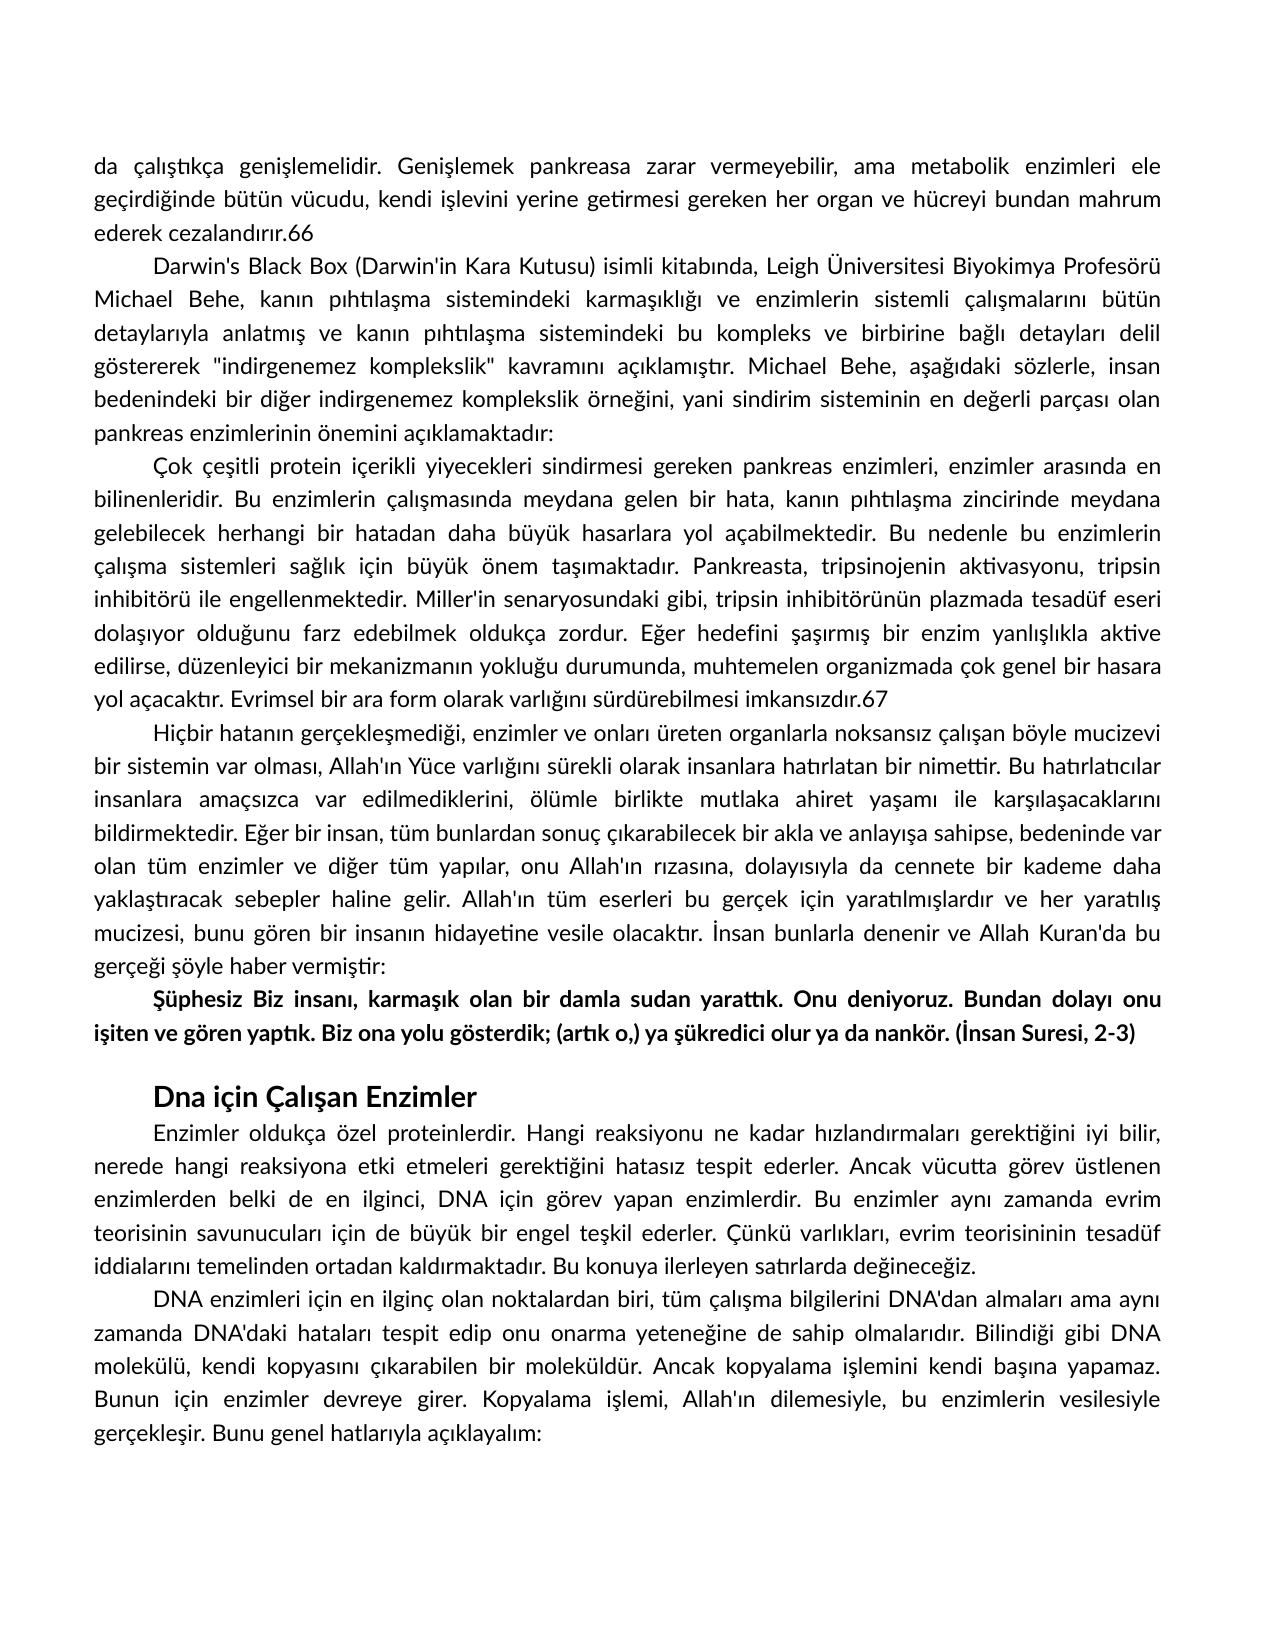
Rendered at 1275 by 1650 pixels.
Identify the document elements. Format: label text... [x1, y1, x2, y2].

text Şüphesiz Biz insanı, karmaşık olan bir damla sudan yarattık. Onu deniyoruz. Bundan dolayı onu işiten ve gören yaptık. Biz ona yolu gösterdik; (artık o,) ya şükredici olur ya da nankör. (İnsan Suresi, 2-3) [94, 981, 1162, 1048]
text Dna için Çalışan Enzimler [94, 1081, 1162, 1114]
text da çalıştıkça genişlemelidir. Genişlemek pankreasa zarar vermeyebilir, ama metabolik enzimleri ele geçirdiğinde bütün vücudu, kendi işlevini yerine getirmesi gereken her organ ve hücreyi bundan mahrum ederek cezalandırır.66 [94, 148, 1162, 248]
text DNA enzimleri için en ilginç olan noktalardan biri, tüm çalışma bilgilerini DNA'dan almaları ama aynı zamanda DNA'daki hataları tespit edip onu onarma yeteneğine de sahip olmalarıdır. Bilindiği gibi DNA molekülü, kendi kopyasını çıkarabilen bir moleküldür. Ancak kopyalama işlemini kendi başına yapamaz. Bunun için enzimler devreye girer. Kopyalama işlemi, Allah'ın dilemesiyle, bu enzimlerin vesilesiyle gerçekleşir. Bunu genel hatlarıyla açıklayalım: [94, 1281, 1162, 1448]
text Hiçbir hatanın gerçekleşmediği, enzimler ve onları üreten organlarla noksansız çalışan böyle mucizevi bir sistemin var olması, Allah'ın Yüce varlığını sürekli olarak insanlara hatırlatan bir nimettir. Bu hatırlatıcılar insanlara amaçsızca var edilmediklerini, ölümle birlikte mutlaka ahiret yaşamı ile karşılaşacaklarını bildirmektedir. Eğer bir insan, tüm bunlardan sonuç çıkarabilecek bir akla ve anlayışa sahipse, bedeninde var olan tüm enzimler ve diğer tüm yapılar, onu Allah'ın rızasına, dolayısıyla da cennete bir kademe daha yaklaştıracak sebepler haline gelir. Allah'ın tüm eserleri bu gerçek için yaratılmışlardır ve her yaratılış mucizesi, bunu gören bir insanın hidayetine vesile olacaktır. İnsan bunlarla denenir ve Allah Kuran'da bu gerçeği şöyle haber vermiştir: [94, 714, 1162, 981]
text Çok çeşitli protein içerikli yiyecekleri sindirmesi gereken pankreas enzimleri, enzimler arasında en bilinenleridir. Bu enzimlerin çalışmasında meydana gelen bir hata, kanın pıhtılaşma zincirinde meydana gelebilecek herhangi bir hatadan daha büyük hasarlara yol açabilmektedir. Bu nedenle bu enzimlerin çalışma sistemleri sağlık için büyük önem taşımaktadır. Pankreasta, tripsinojenin aktivasyonu, tripsin inhibitörü ile engellenmektedir. Miller'in senaryosundaki gibi, tripsin inhibitörünün plazmada tesadüf eseri dolaşıyor olduğunu farz edebilmek oldukça zordur. Eğer hedefini şaşırmış bir enzim yanlışlıkla aktive edilirse, düzenleyici bir mekanizmanın yokluğu durumunda, muhtemelen organizmada çok genel bir hasara yol açacaktır. Evrimsel bir ara form olarak varlığını sürdürebilmesi imkansızdır.67 [94, 448, 1162, 714]
text Darwin's Black Box (Darwin'in Kara Kutusu) isimli kitabında, Leigh Üniversitesi Biyokimya Profesörü Michael Behe, kanın pıhtılaşma sistemindeki karmaşıklığı ve enzimlerin sistemli çalışmalarını bütün detaylarıyla anlatmış ve kanın pıhtılaşma sistemindeki bu kompleks ve birbirine bağlı detayları delil göstererek "indirgenemez komplekslik" kavramını açıklamıştır. Michael Behe, aşağıdaki sözlerle, insan bedenindeki bir diğer indirgenemez komplekslik örneğini, yani sindirim sisteminin en değerli parçası olan pankreas enzimlerinin önemini açıklamaktadır: [94, 248, 1162, 448]
text Enzimler oldukça özel proteinlerdir. Hangi reaksiyonu ne kadar hızlandırmaları gerektiğini iyi bilir, nerede hangi reaksiyona etki etmeleri gerektiğini hatasız tespit ederler. Ancak vücutta görev üstlenen enzimlerden belki de en ilginci, DNA için görev yapan enzimlerdir. Bu enzimler aynı zamanda evrim teorisinin savunucuları için de büyük bir engel teşkil ederler. Çünkü varlıkları, evrim teorisininin tesadüf iddialarını temelinden ortadan kaldırmaktadır. Bu konuya ilerleyen satırlarda değineceğiz. [94, 1114, 1162, 1281]
